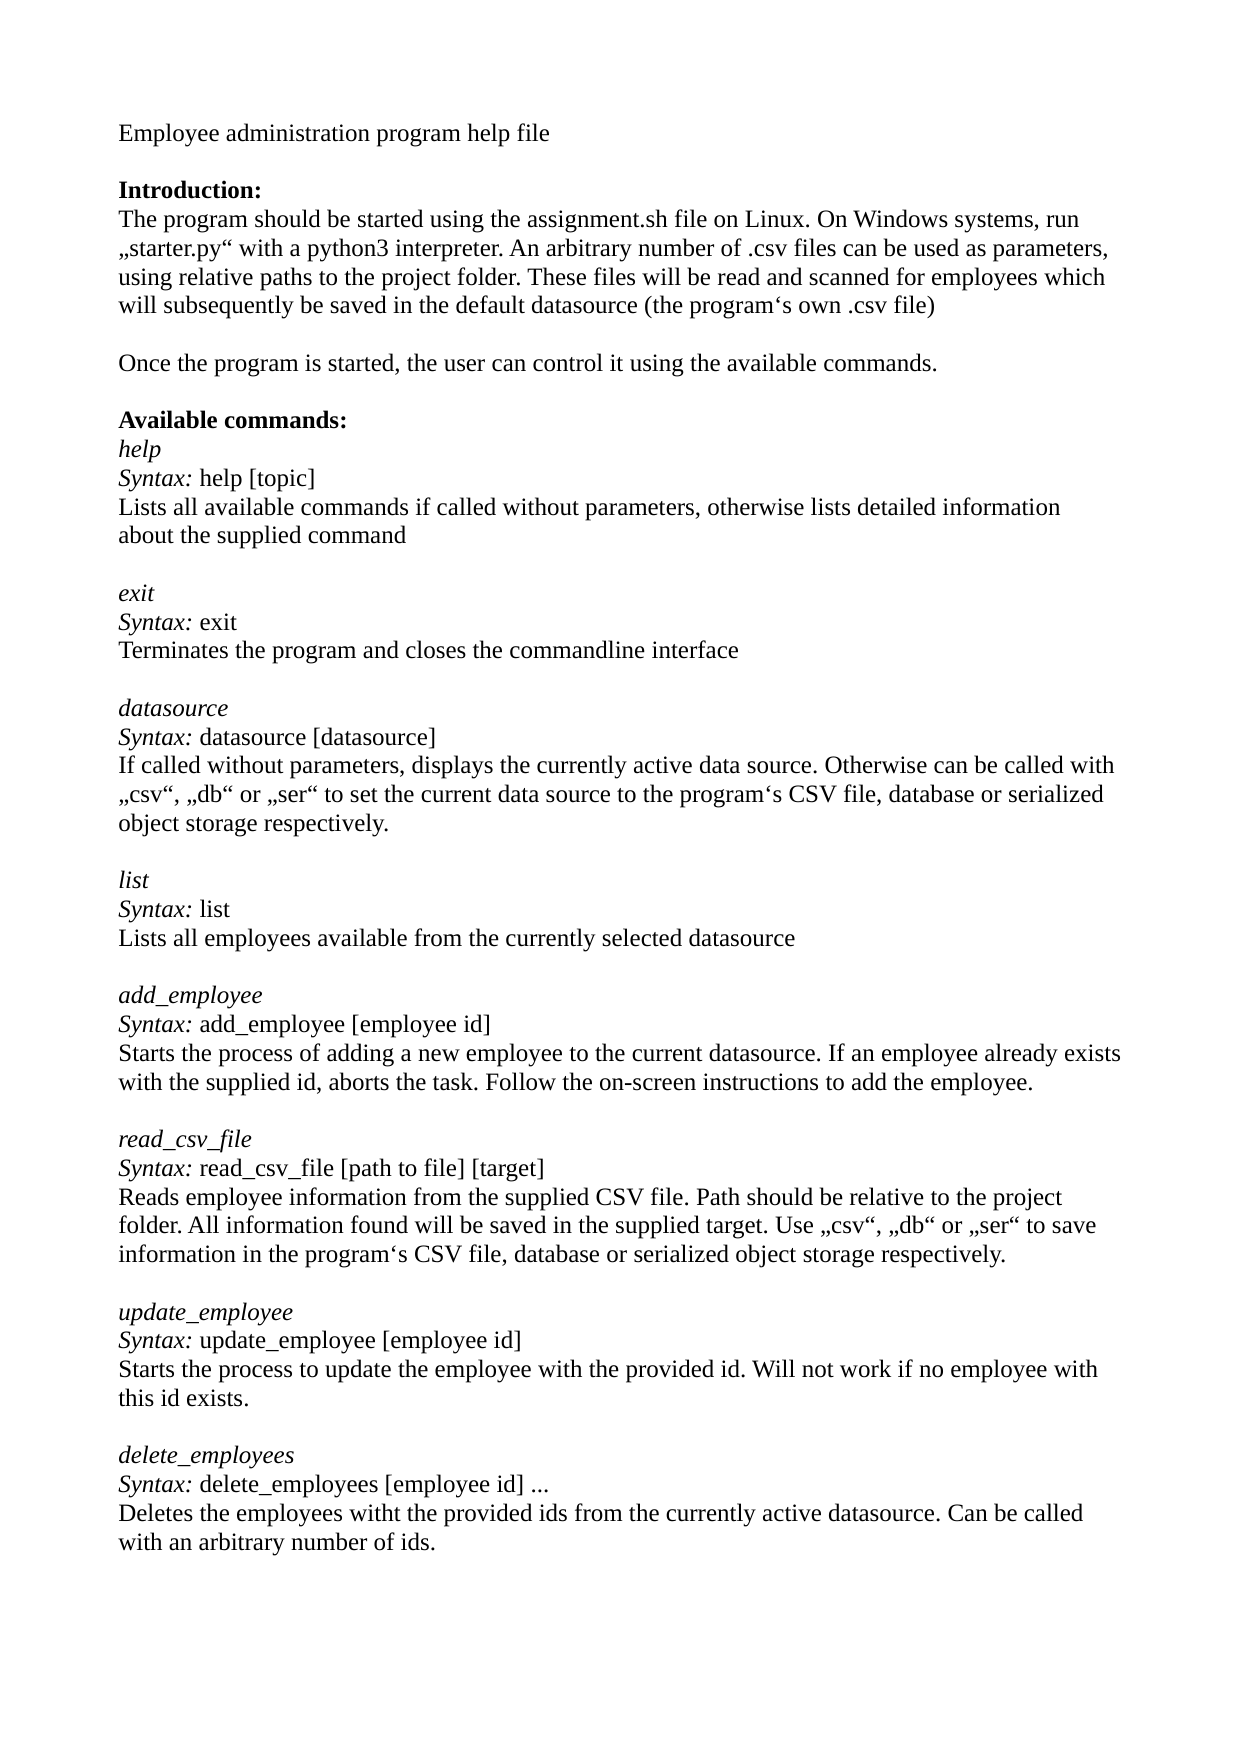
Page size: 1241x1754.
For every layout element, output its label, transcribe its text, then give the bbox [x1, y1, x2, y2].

text Deletes the employees witht the provided ids from the currently active datasource. Can be called with an arbitrary number of ids. [118, 1498, 1122, 1556]
text update_employee [118, 1297, 1122, 1326]
text Syntax: delete_employees [employee id] ... [118, 1469, 1122, 1498]
text Syntax: help [topic] [118, 463, 1122, 492]
text list [118, 866, 1122, 894]
text Introduction: [118, 176, 1122, 204]
text Lists all employees available from the currently selected datasource [118, 923, 1122, 952]
text Starts the process to update the employee with the provided id. Will not work if no employee with this id exists. [118, 1354, 1122, 1412]
text exit [118, 578, 1122, 607]
text delete_employees [118, 1441, 1122, 1469]
text Employee administration program help file [118, 118, 1122, 147]
text Starts the process of adding a new employee to the current datasource. If an employee already exists with the supplied id, aborts the task. Follow the on-screen instructions to add the employee. [118, 1038, 1122, 1096]
text add_employee [118, 981, 1122, 1009]
text Syntax: update_employee [employee id] [118, 1326, 1122, 1354]
text Lists all available commands if called without parameters, otherwise lists detailed information about the supplied command [118, 492, 1122, 549]
text Syntax: read_csv_file [path to file] [target] [118, 1153, 1122, 1182]
text If called without parameters, displays the currently active data source. Otherwise can be called with „csv“, „db“ or „ser“ to set the current data source to the program‘s CSV file, database or serialized object storage respectively. [118, 751, 1122, 837]
text Syntax: datasource [datasource] [118, 722, 1122, 751]
text Syntax: add_employee [employee id] [118, 1009, 1122, 1038]
text datasource [118, 693, 1122, 722]
text help [118, 434, 1122, 463]
text Terminates the program and closes the commandline interface [118, 636, 1122, 664]
text Syntax: exit [118, 607, 1122, 636]
text Available commands: [118, 406, 1122, 434]
text Syntax: list [118, 894, 1122, 923]
text Once the program is started, the user can control it using the available commands. [118, 348, 1122, 377]
text The program should be started using the assignment.sh file on Linux. On Windows systems, run „starter.py“ with a python3 interpreter. An arbitrary number of .csv files can be used as parameters, using relative paths to the project folder. These files will be read and scanned for employees which will subsequently be saved in the default datasource (the program‘s own .csv file) [118, 204, 1122, 319]
text Reads employee information from the supplied CSV file. Path should be relative to the project folder. All information found will be saved in the supplied target. Use „csv“, „db“ or „ser“ to save information in the program‘s CSV file, database or serialized object storage respectively. [118, 1182, 1122, 1268]
text read_csv_file [118, 1124, 1122, 1153]
